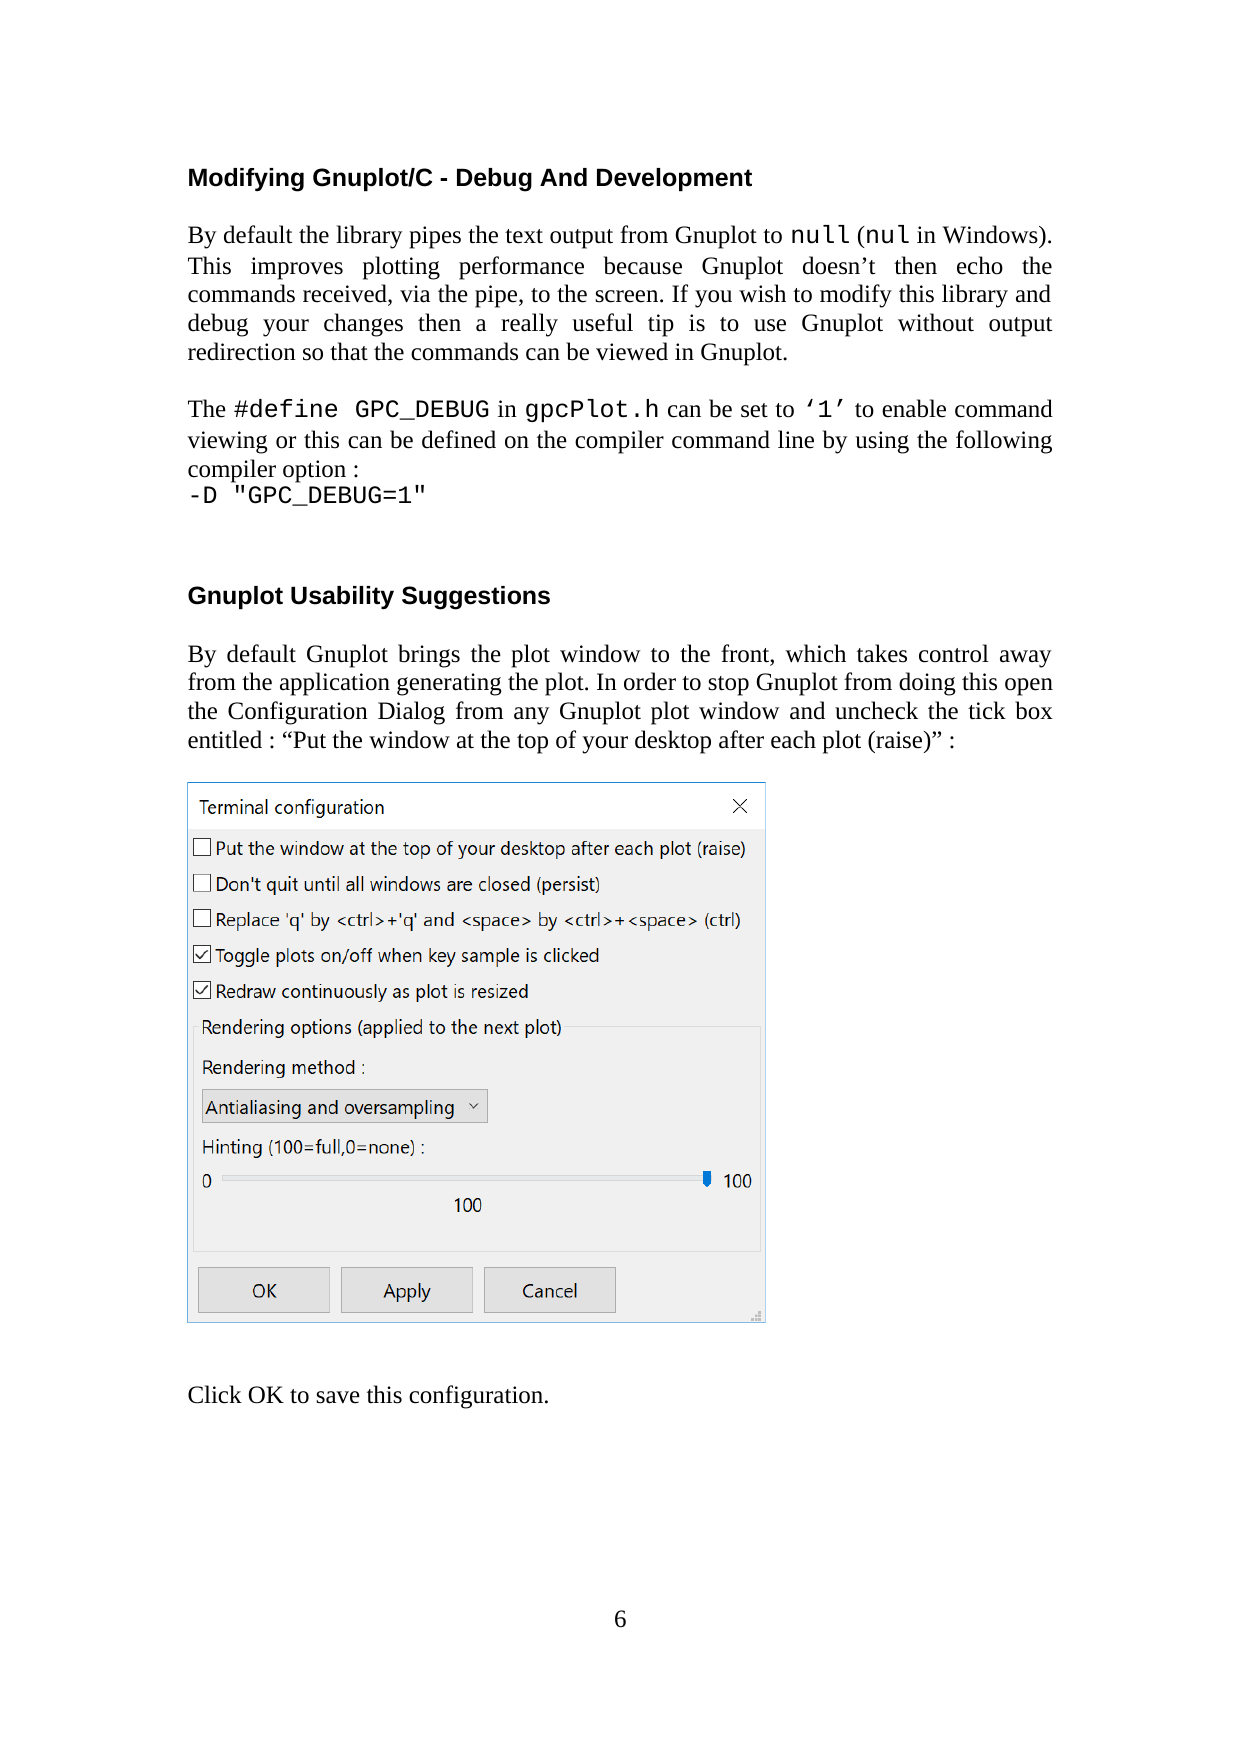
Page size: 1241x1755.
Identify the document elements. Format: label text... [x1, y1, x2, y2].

subtitle Modifying Gnuplot/C - Debug And Development [187, 162, 1053, 191]
text -D "GPC_DEBUG=1" [187, 483, 1053, 511]
text Click OK to save this configuration. [187, 1380, 1053, 1409]
text The #define GPC_DEBUG in gpcPlot.h can be set to ‘1’ to enable command viewing or this can be defined on the compiler command line by using the following compiler option : [187, 394, 1053, 483]
text By default the library pipes the text output from Gnuplot to null (nul in Windows). This improves plotting performance because Gnuplot doesn’t then echo the commands received, via the pipe, to the screen. If you wish to modify this library and debug your changes then a really useful tip is to use Gnuplot without output redirection so that the commands can be viewed in Gnuplot. [187, 220, 1053, 366]
text By default Gnuplot brings the plot window to the front, which takes control away from the application generating the plot. In order to stop Gnuplot from doing this open the Configuration Dialog from any Gnuplot plot window and uncheck the tick box entitled : “Put the window at the top of your desktop after each plot (raise)” : [187, 639, 1053, 754]
subtitle Gnuplot Usability Suggestions [187, 581, 1053, 610]
picture [187, 782, 766, 1323]
